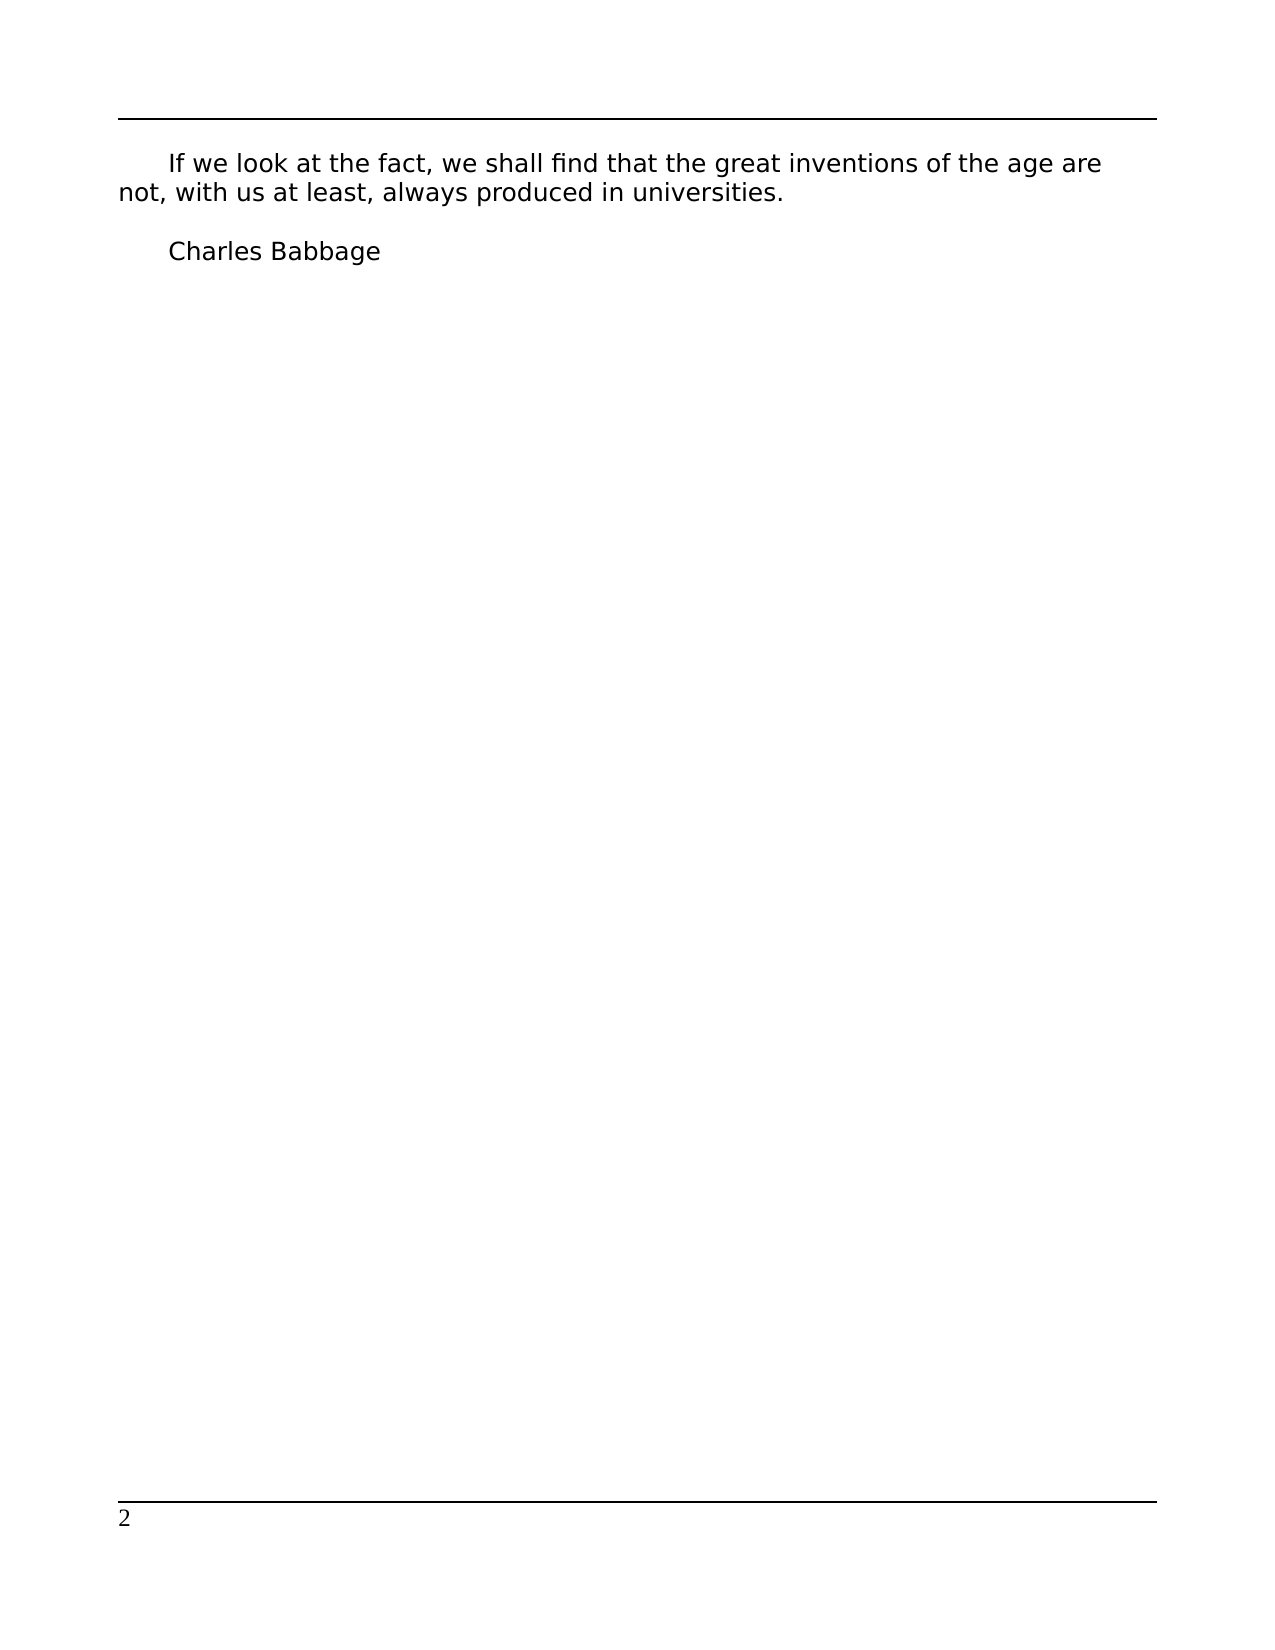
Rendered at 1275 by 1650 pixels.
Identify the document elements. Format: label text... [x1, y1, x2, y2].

text If we look at the fact, we shall find that the great inventions of the age are not, with us at least, always produced in universities. [118, 149, 1157, 208]
text Charles Babbage [118, 237, 1157, 266]
